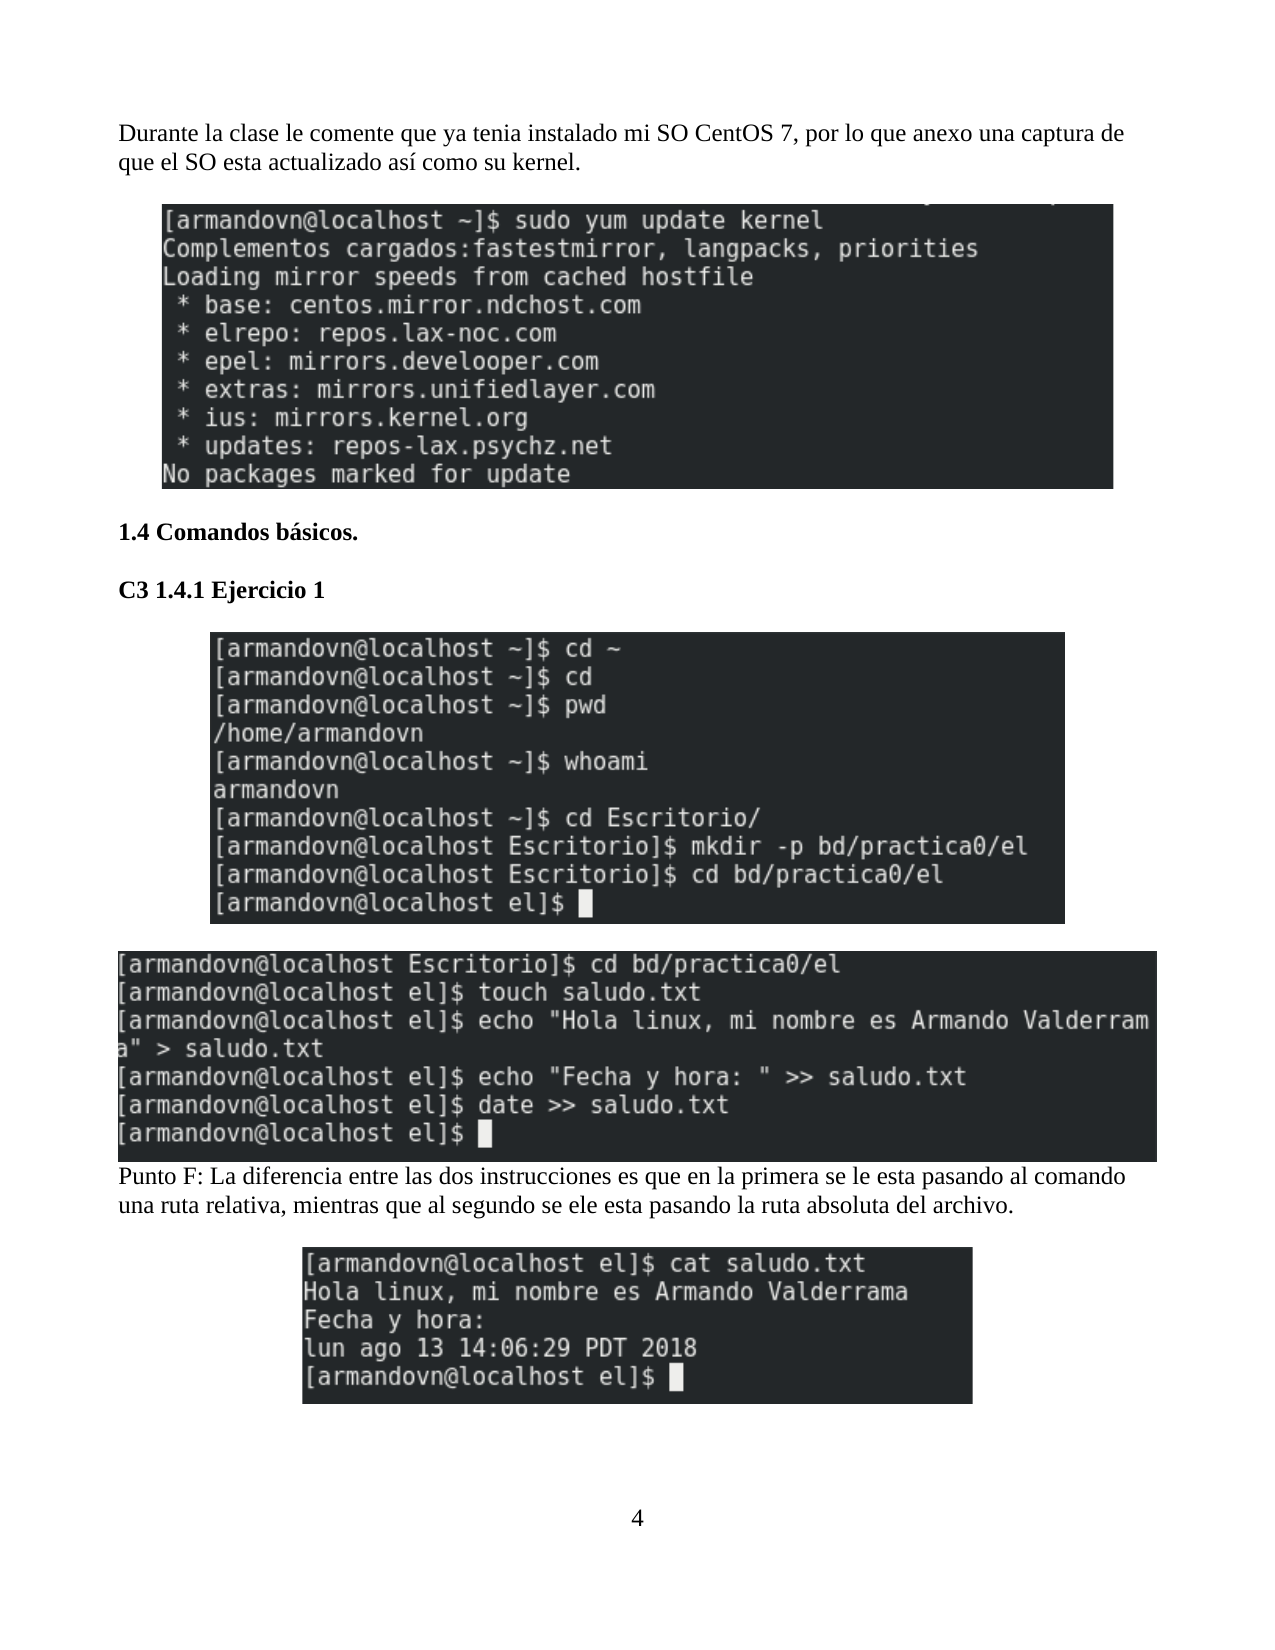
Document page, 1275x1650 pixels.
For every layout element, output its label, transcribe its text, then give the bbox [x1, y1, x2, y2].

picture [161, 204, 1114, 489]
picture [302, 1247, 973, 1404]
text C3 1.4.1 Ejercicio 1 [118, 575, 1157, 604]
text Durante la clase le comente que ya tenia instalado mi SO CentOS 7, por lo que anexo una captura de que el SO esta actualizado así como su kernel. [118, 118, 1157, 176]
picture [210, 632, 1065, 924]
text Punto F: La diferencia entre las dos instrucciones es que en la primera se le esta pasando al comando una ruta relativa, mientras que al segundo se ele esta pasando la ruta absoluta del archivo. [118, 1162, 1157, 1219]
picture [118, 951, 1157, 1162]
text 1.4 Comandos básicos. [118, 517, 1157, 546]
